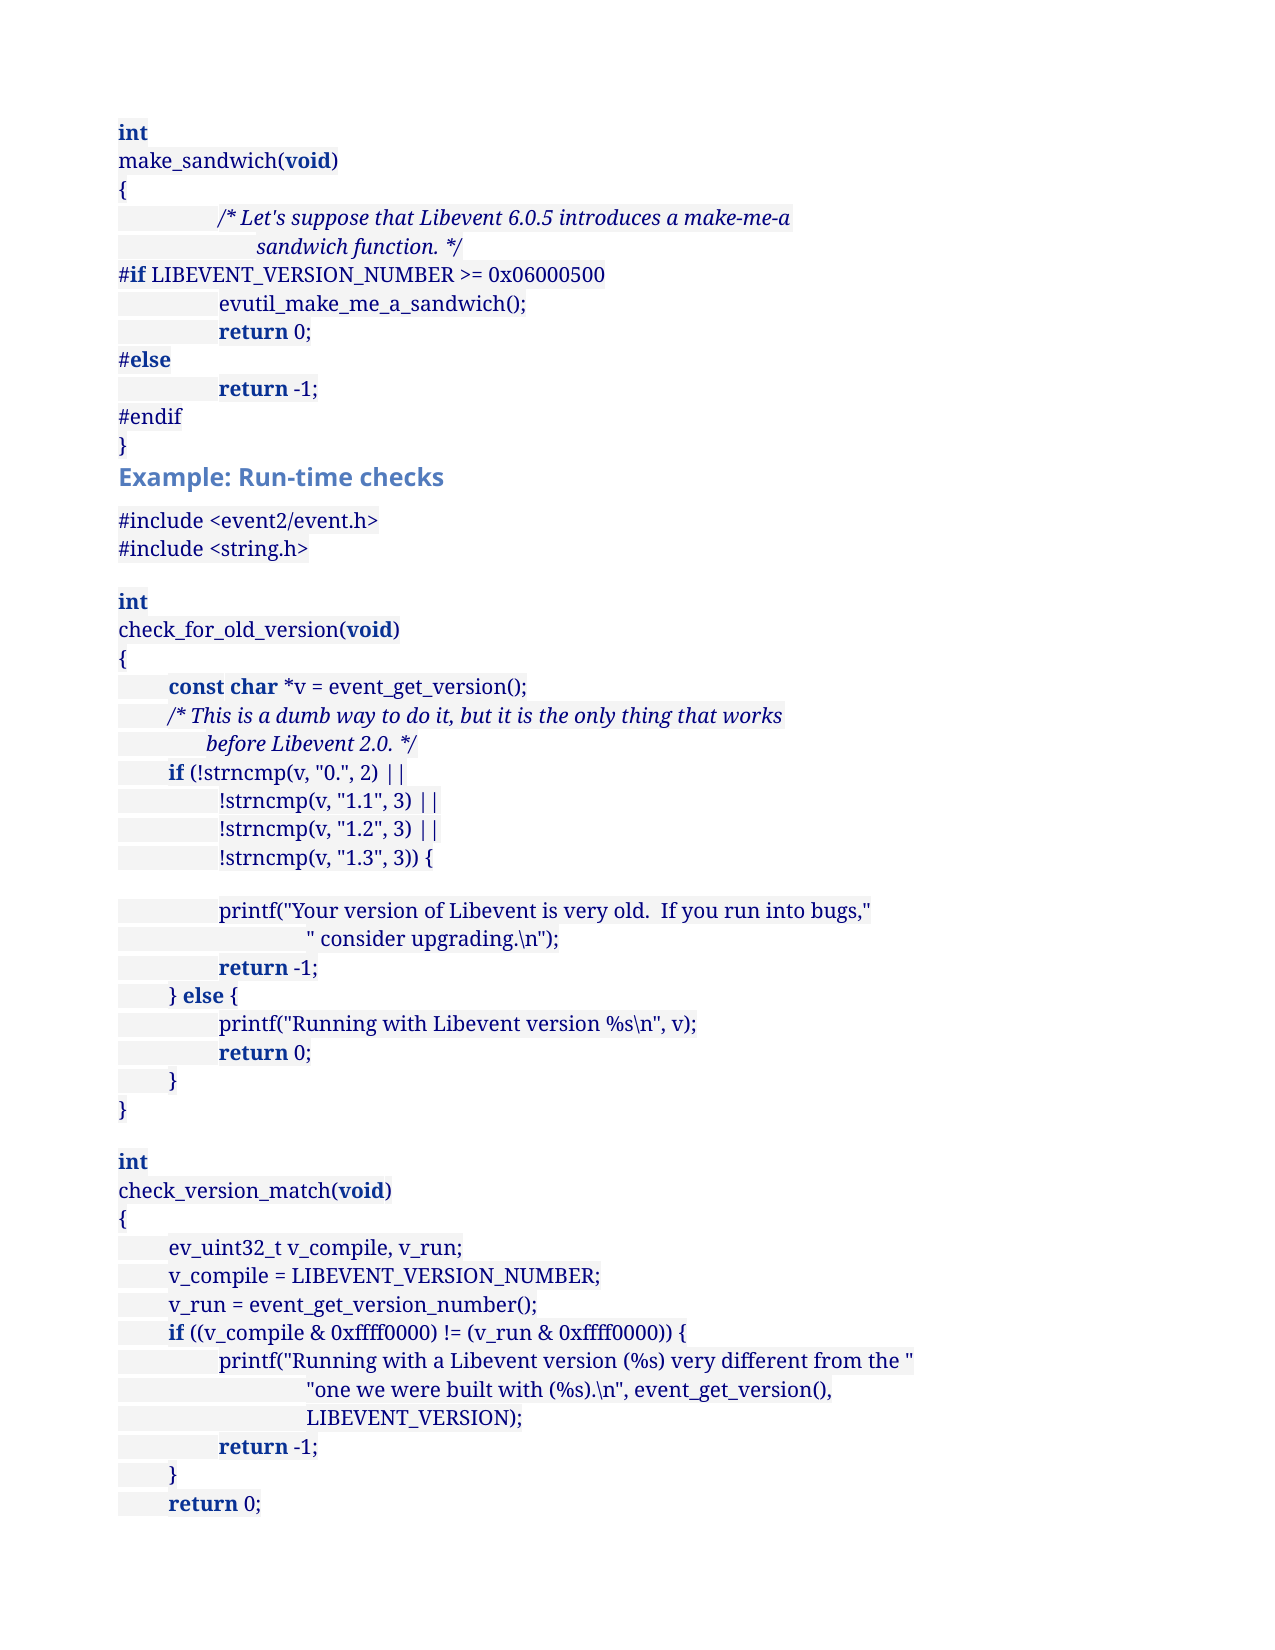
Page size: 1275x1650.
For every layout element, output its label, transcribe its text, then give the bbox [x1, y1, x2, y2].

text return 0; [118, 1038, 1157, 1066]
text printf("Your version of Libevent is very old. If you run into bugs," [118, 896, 1157, 924]
text !strncmp(v, "1.1", 3) || [118, 786, 1157, 814]
text #if LIBEVENT_VERSION_NUMBER >= 0x06000500 [118, 260, 1157, 289]
text int [118, 118, 1157, 147]
text const char *v = event_get_version(); [118, 672, 1157, 701]
text !strncmp(v, "1.2", 3) || [118, 814, 1157, 843]
text !strncmp(v, "1.3", 3)) { [118, 843, 1157, 871]
text /* This is a dumb way to do it, but it is the only thing that works [118, 701, 1157, 729]
text v_run = event_get_version_number(); [118, 1290, 1157, 1318]
text make_sandwich(void) [118, 147, 1157, 175]
text return -1; [118, 1432, 1157, 1460]
text #include <string.h> [118, 534, 1157, 563]
text } [118, 1066, 1157, 1095]
text } [118, 1095, 1157, 1123]
text { [118, 175, 1157, 203]
text sandwich function. */ [118, 232, 1157, 260]
text check_for_old_version(void) [118, 616, 1157, 644]
text LIBEVENT_VERSION); [118, 1403, 1157, 1432]
text int [118, 587, 1157, 616]
text "one we were built with (%s).\n", event_get_version(), [118, 1375, 1157, 1403]
text evutil_make_me_a_sandwich(); [118, 289, 1157, 317]
text } [118, 1460, 1157, 1489]
text { [118, 1204, 1157, 1233]
text before Libevent 2.0. */ [118, 729, 1157, 758]
text if ((v_compile & 0xffff0000) != (v_run & 0xffff0000)) { [118, 1318, 1157, 1347]
text /* Let's suppose that Libevent 6.0.5 introduces a make-me-a [118, 203, 1157, 232]
text } [118, 431, 1157, 459]
text } else { [118, 981, 1157, 1009]
text ev_uint32_t v_compile, v_run; [118, 1233, 1157, 1261]
text return -1; [118, 953, 1157, 981]
text if (!strncmp(v, "0.", 2) || [118, 758, 1157, 786]
text " consider upgrading.\n"); [118, 924, 1157, 953]
text #include <event2/event.h> [118, 506, 1157, 534]
text v_compile = LIBEVENT_VERSION_NUMBER; [118, 1261, 1157, 1290]
text check_version_match(void) [118, 1176, 1157, 1204]
text #else [118, 346, 1157, 374]
text return -1; [118, 374, 1157, 402]
text printf("Running with Libevent version %s\n", v); [118, 1009, 1157, 1038]
text return 0; [118, 1489, 1157, 1517]
text int [118, 1147, 1157, 1176]
text { [118, 644, 1157, 672]
text return 0; [118, 317, 1157, 346]
text Example: Run-time checks [118, 459, 1157, 493]
text #endif [118, 402, 1157, 431]
text printf("Running with a Libevent version (%s) very different from the " [118, 1347, 1157, 1375]
